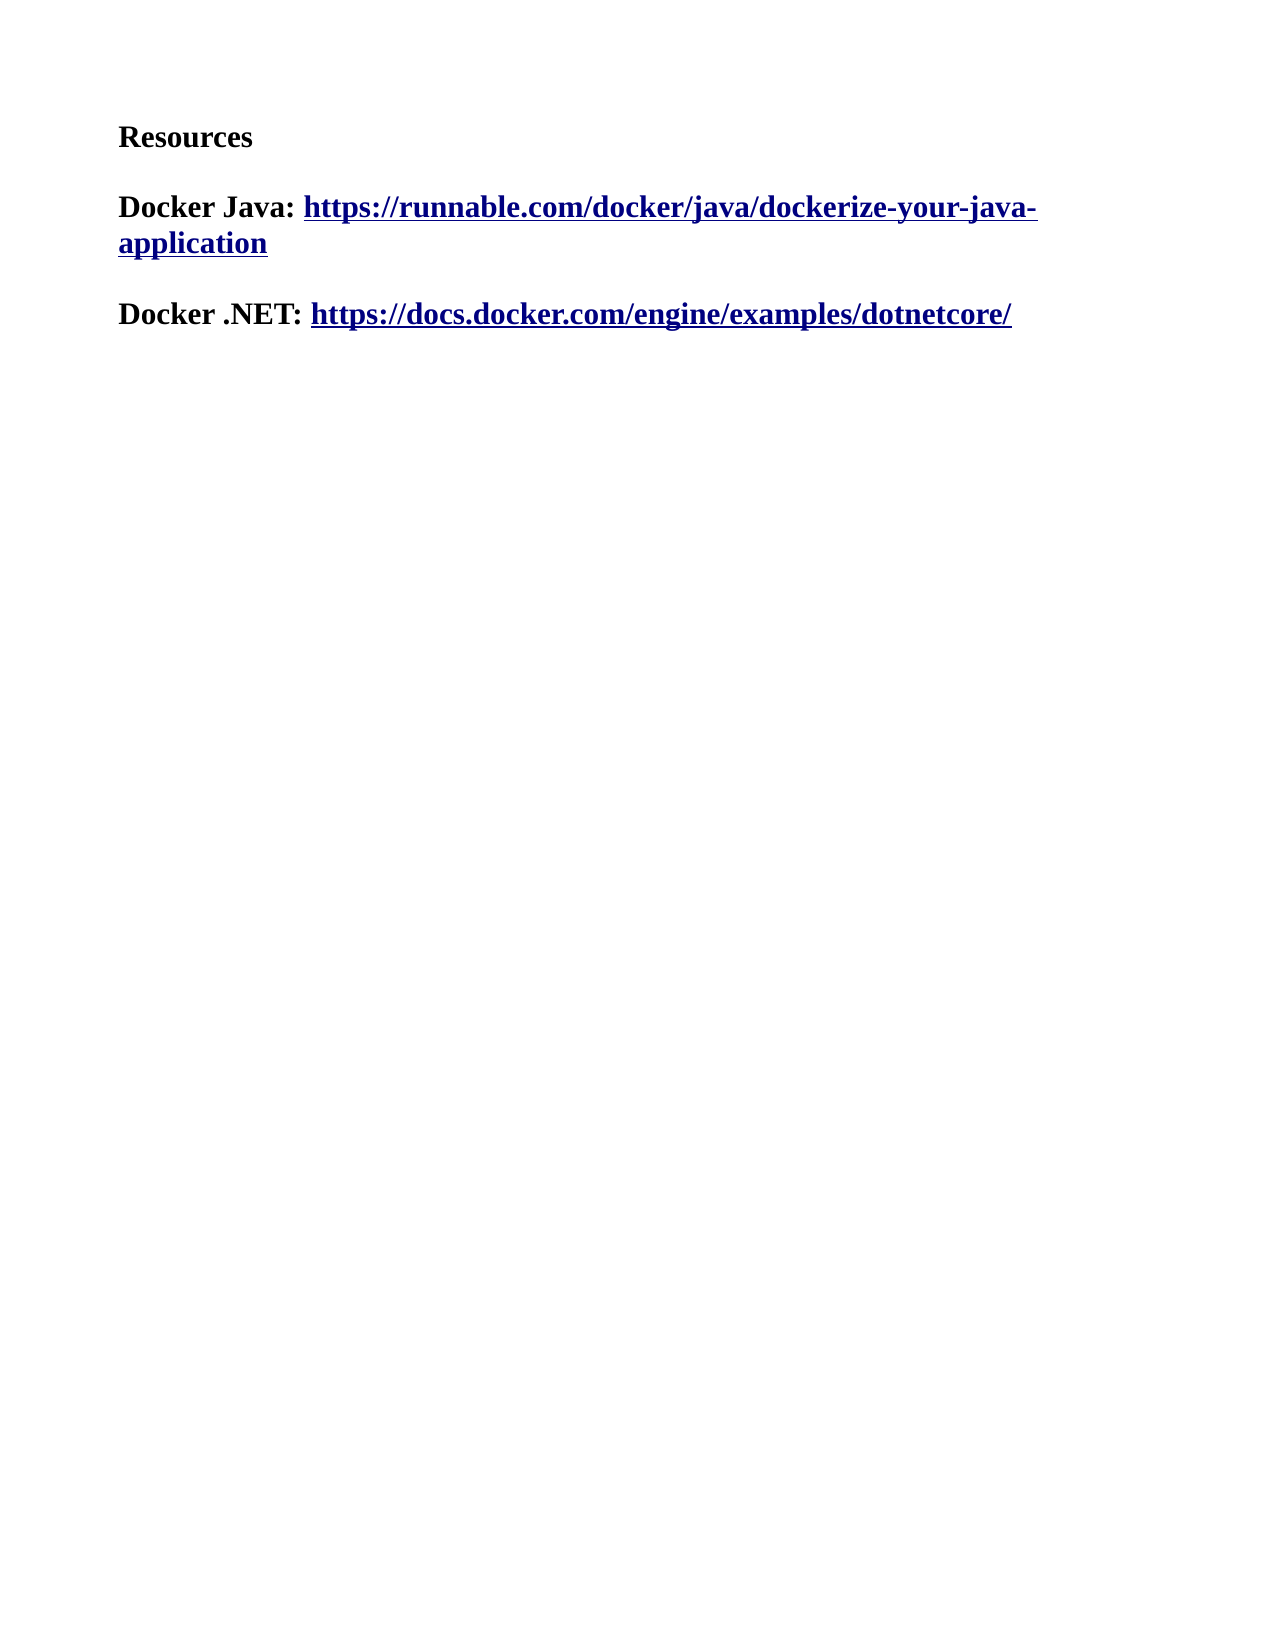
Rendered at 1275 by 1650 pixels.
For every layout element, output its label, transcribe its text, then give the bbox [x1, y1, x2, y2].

subtitle Docker Java: https://runnable.com/docker/java/dockerize-your-java-application [118, 189, 1157, 261]
subtitle Resources [118, 118, 1157, 154]
subtitle Docker .NET: https://docs.docker.com/engine/examples/dotnetcore/ [118, 295, 1157, 331]
